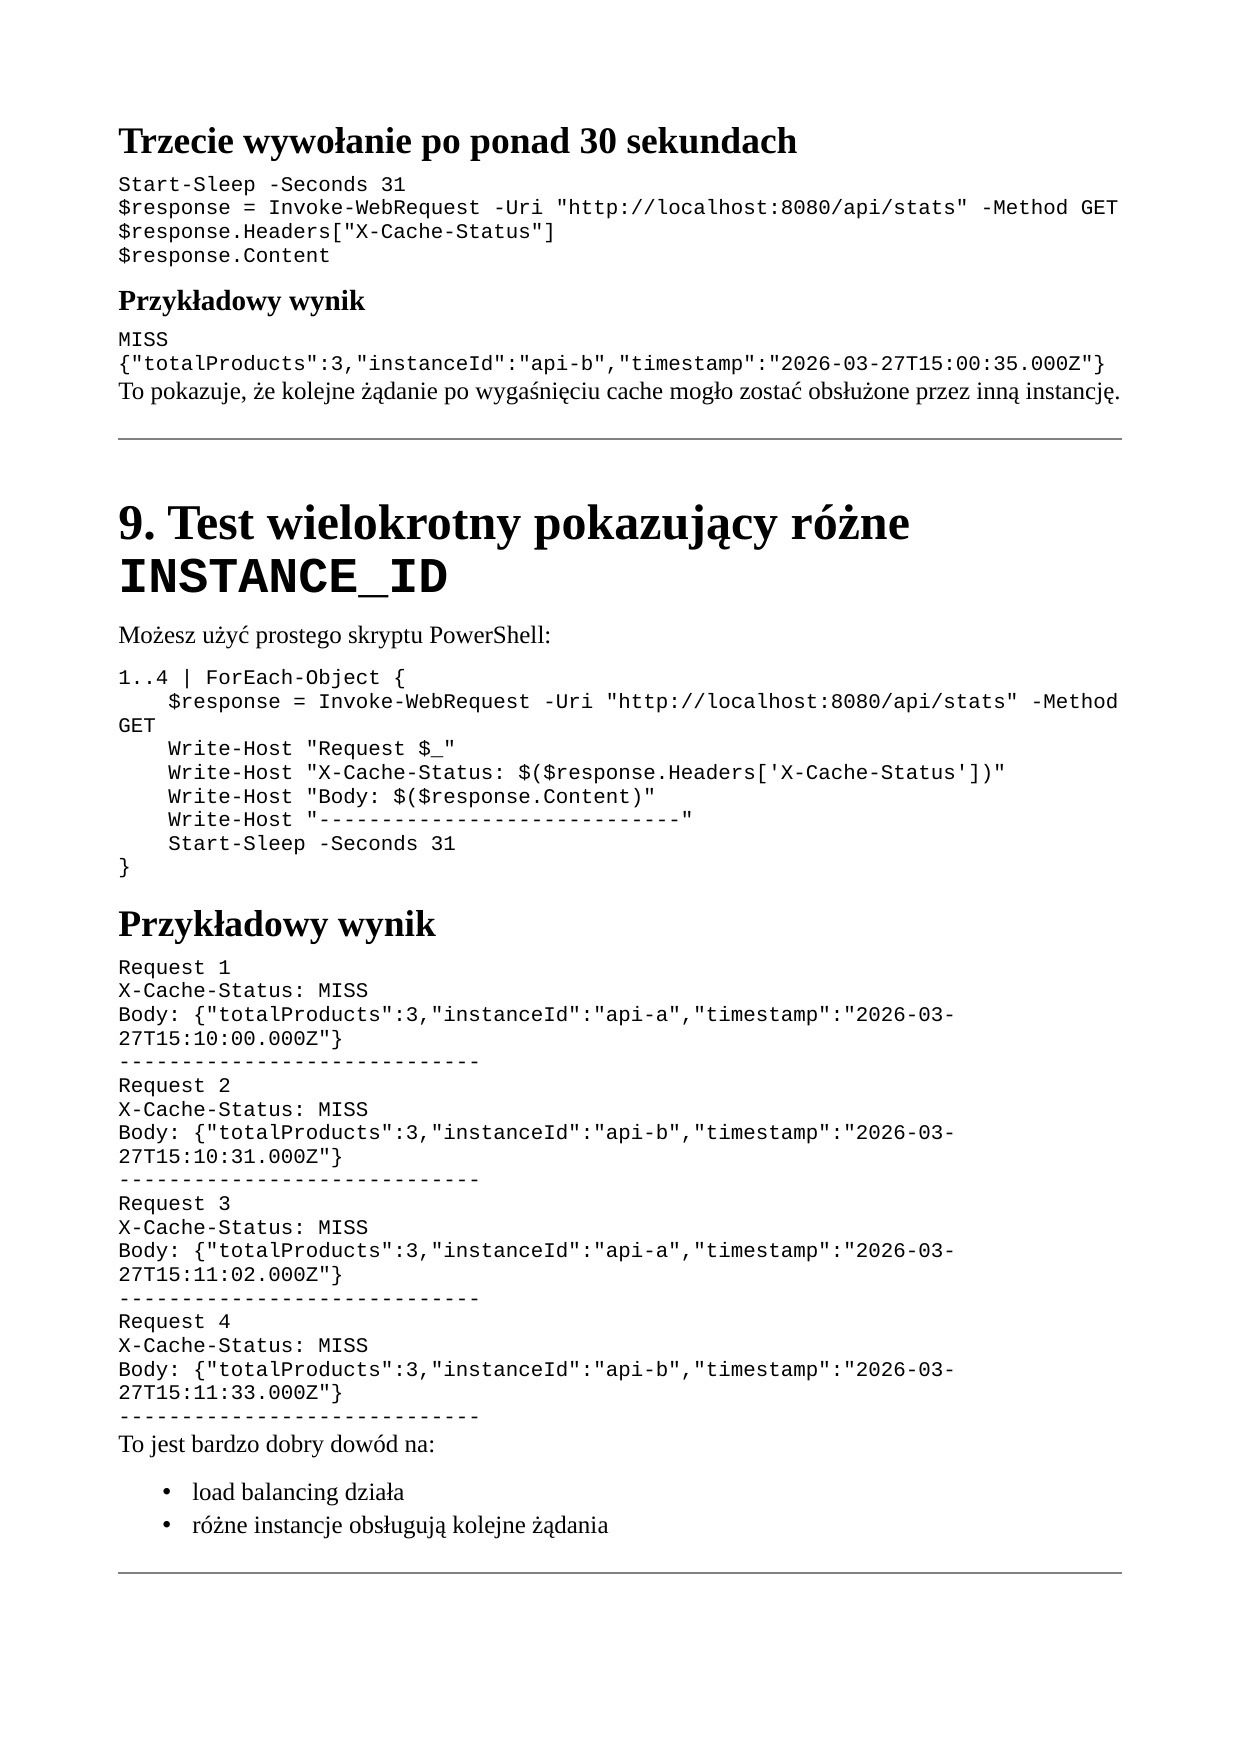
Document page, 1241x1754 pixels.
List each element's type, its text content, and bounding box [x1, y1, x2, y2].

text Możesz użyć prostego skryptu PowerShell: [118, 620, 1122, 648]
text Request 2 [118, 1075, 1122, 1098]
text Body: {"totalProducts":3,"instanceId":"api-b","timestamp":"2026-03-27T15:10:31.000Z"} [118, 1122, 1122, 1169]
subtitle Przykładowy wynik [118, 283, 1122, 316]
text Request 4 [118, 1311, 1122, 1335]
list różne instancje obsługują kolejne żądania [162, 1510, 1122, 1539]
text ----------------------------- [118, 1169, 1122, 1193]
text To pokazuje, że kolejne żądanie po wygaśnięciu cache mogło zostać obsłużone przez inną instancję. [118, 376, 1122, 405]
text $response = Invoke-WebRequest -Uri "http://localhost:8080/api/stats" -Method GET [118, 691, 1122, 738]
text Write-Host "X-Cache-Status: $($response.Headers['X-Cache-Status'])" [118, 762, 1122, 786]
text Body: {"totalProducts":3,"instanceId":"api-a","timestamp":"2026-03-27T15:11:02.000Z"} [118, 1240, 1122, 1288]
text Start-Sleep -Seconds 31 [118, 174, 1122, 197]
text Body: {"totalProducts":3,"instanceId":"api-a","timestamp":"2026-03-27T15:10:00.000Z"} [118, 1004, 1122, 1051]
text $response.Content [118, 245, 1122, 268]
subtitle Przykładowy wynik [118, 901, 1122, 944]
text Request 1 [118, 957, 1122, 980]
text X-Cache-Status: MISS [118, 980, 1122, 1004]
text 1..4 | ForEach-Object { [118, 667, 1122, 691]
subtitle Trzecie wywołanie po ponad 30 sekundach [118, 118, 1122, 161]
text MISS [118, 329, 1122, 353]
list load balancing działa [162, 1477, 1122, 1506]
text Request 3 [118, 1193, 1122, 1217]
text Write-Host "Request $_" [118, 738, 1122, 762]
text X-Cache-Status: MISS [118, 1335, 1122, 1359]
text {"totalProducts":3,"instanceId":"api-b","timestamp":"2026-03-27T15:00:35.000Z"} [118, 353, 1122, 376]
subtitle 9. Test wielokrotny pokazujący różne INSTANCE_ID [118, 493, 1122, 607]
text Body: {"totalProducts":3,"instanceId":"api-b","timestamp":"2026-03-27T15:11:33.000Z"} [118, 1359, 1122, 1406]
text X-Cache-Status: MISS [118, 1098, 1122, 1122]
text X-Cache-Status: MISS [118, 1217, 1122, 1240]
text $response = Invoke-WebRequest -Uri "http://localhost:8080/api/stats" -Method GET [118, 197, 1122, 221]
text Write-Host "Body: $($response.Content)" [118, 786, 1122, 809]
text ----------------------------- [118, 1051, 1122, 1075]
text Write-Host "-----------------------------" [118, 809, 1122, 833]
text $response.Headers["X-Cache-Status"] [118, 221, 1122, 245]
text ----------------------------- [118, 1406, 1122, 1429]
text ----------------------------- [118, 1288, 1122, 1311]
text Start-Sleep -Seconds 31 [118, 833, 1122, 857]
text To jest bardzo dobry dowód na: [118, 1429, 1122, 1458]
text } [118, 857, 1122, 880]
